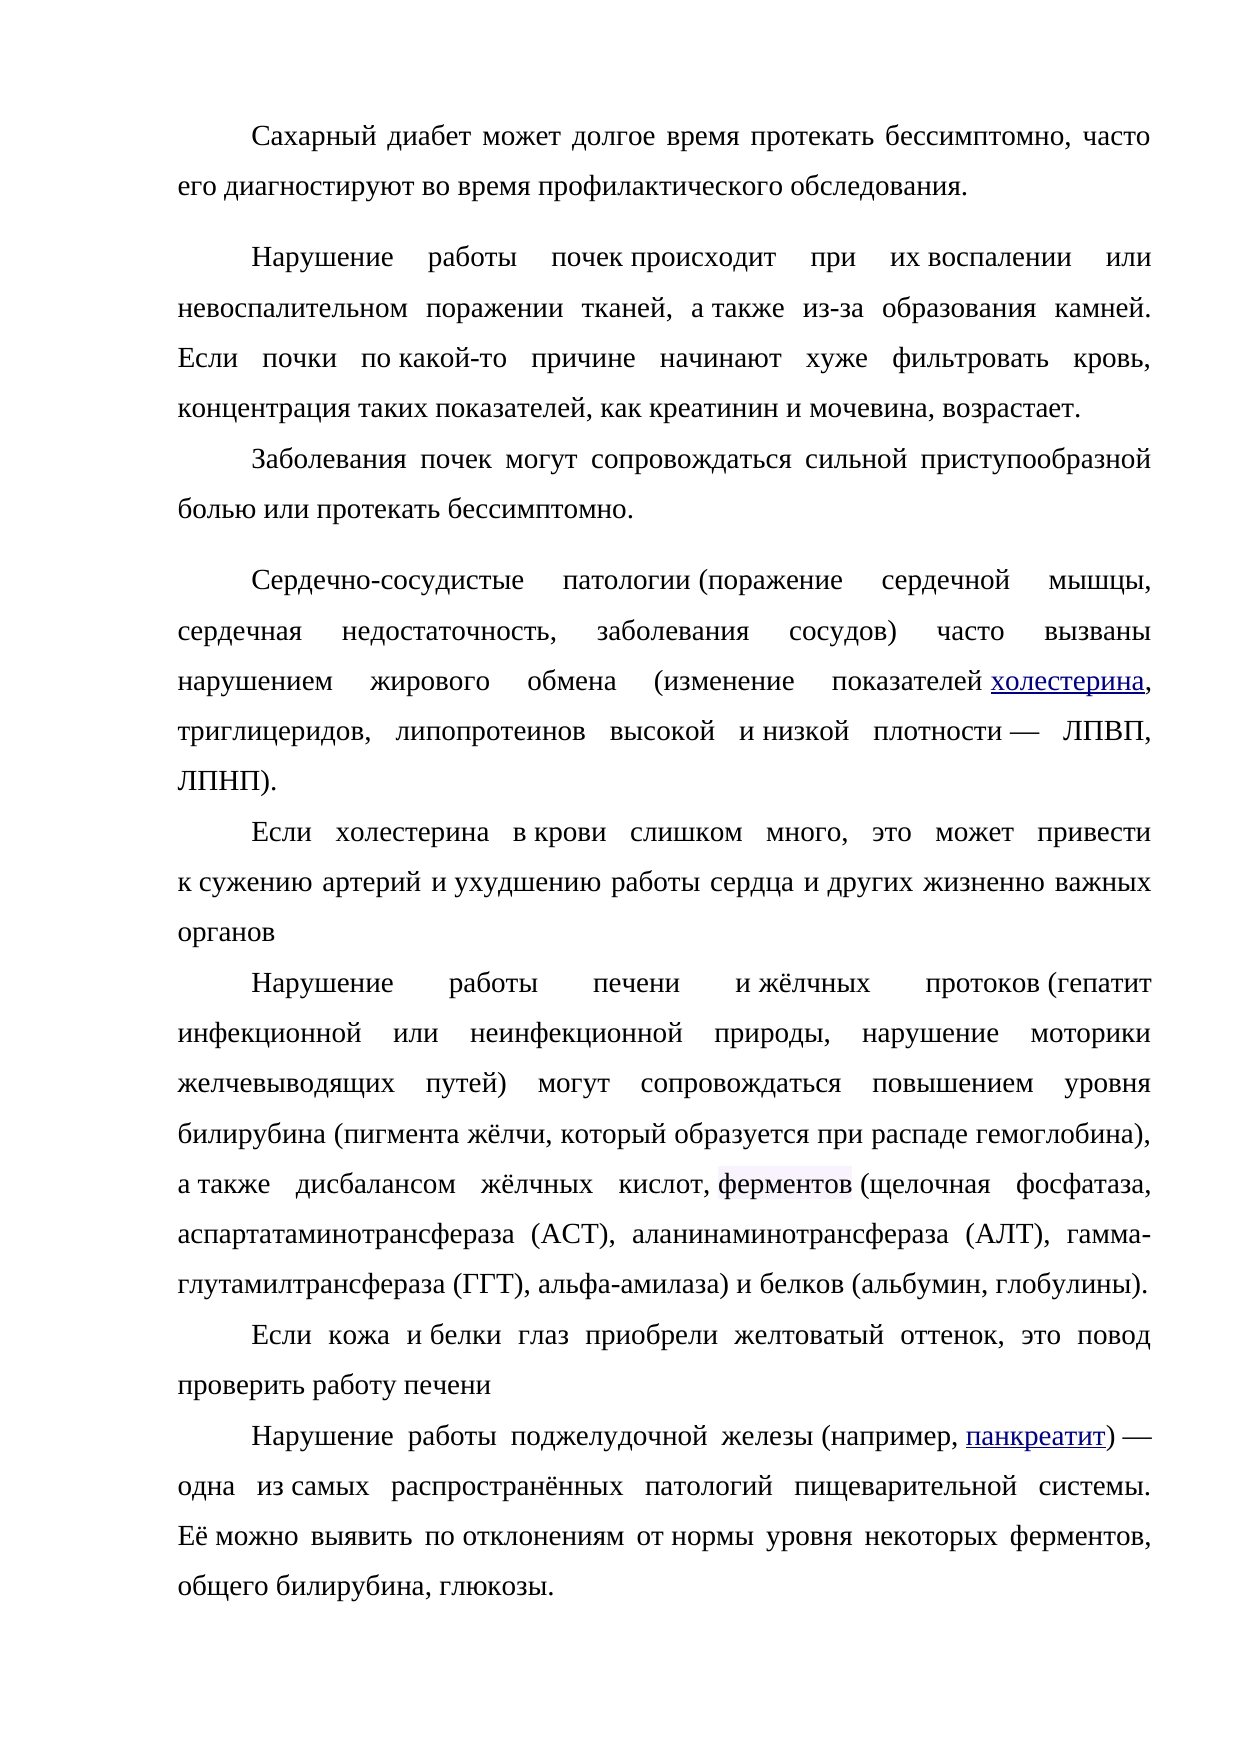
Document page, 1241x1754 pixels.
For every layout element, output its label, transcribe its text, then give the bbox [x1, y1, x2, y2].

text Если холестерина в крови слишком много, это может привести к сужению артерий и ухудшению работы сердца и других жизненно важных органов [177, 814, 1152, 948]
text Сахарный диабет может долгое время протекать бессимптомно, часто его диагностируют во время профилактического обследования. [177, 118, 1152, 202]
text Если кожа и белки глаз приобрели желтоватый оттенок, это повод проверить работу печени [177, 1317, 1152, 1401]
text Нарушение работы печени и жёлчных протоков (гепатит инфекционной или неинфекционной природы, нарушение моторики желчевыводящих путей) могут сопровождаться повышением уровня билирубина (пигмента жёлчи, который образуется при распаде гемоглобина), а также дисбалансом жёлчных кислот, ферментов (щелочная фосфатаза, аспартатаминотрансфераза (АСТ), аланинаминотрансфераза (АЛТ), гамма-глутамилтрансфераза (ГГТ), альфа-амилаза) и белков (альбумин, глобулины). [177, 965, 1152, 1300]
text Сердечно-сосудистые патологии (поражение сердечной мышцы, сердечная недостаточность, заболевания сосудов) часто вызваны нарушением жирового обмена (изменение показателей холестерина, триглицеридов, липопротеинов высокой и низкой плотности — ЛПВП, ЛПНП). [177, 562, 1152, 797]
text Заболевания почек могут сопровождаться сильной приступообразной болью или протекать бессимптомно. [177, 441, 1152, 525]
text Нарушение работы поджелудочной железы (например, панкреатит) — одна из самых распространённых патологий пищеварительной системы. Её можно выявить по отклонениям от нормы уровня некоторых ферментов, общего билирубина, глюкозы. [177, 1418, 1152, 1602]
text Нарушение работы почек происходит при их воспалении или невоспалительном поражении тканей, а также из-за образования камней. Если почки по какой-то причине начинают хуже фильтровать кровь, концентрация таких показателей, как креатинин и мочевина, возрастает. [177, 239, 1152, 424]
